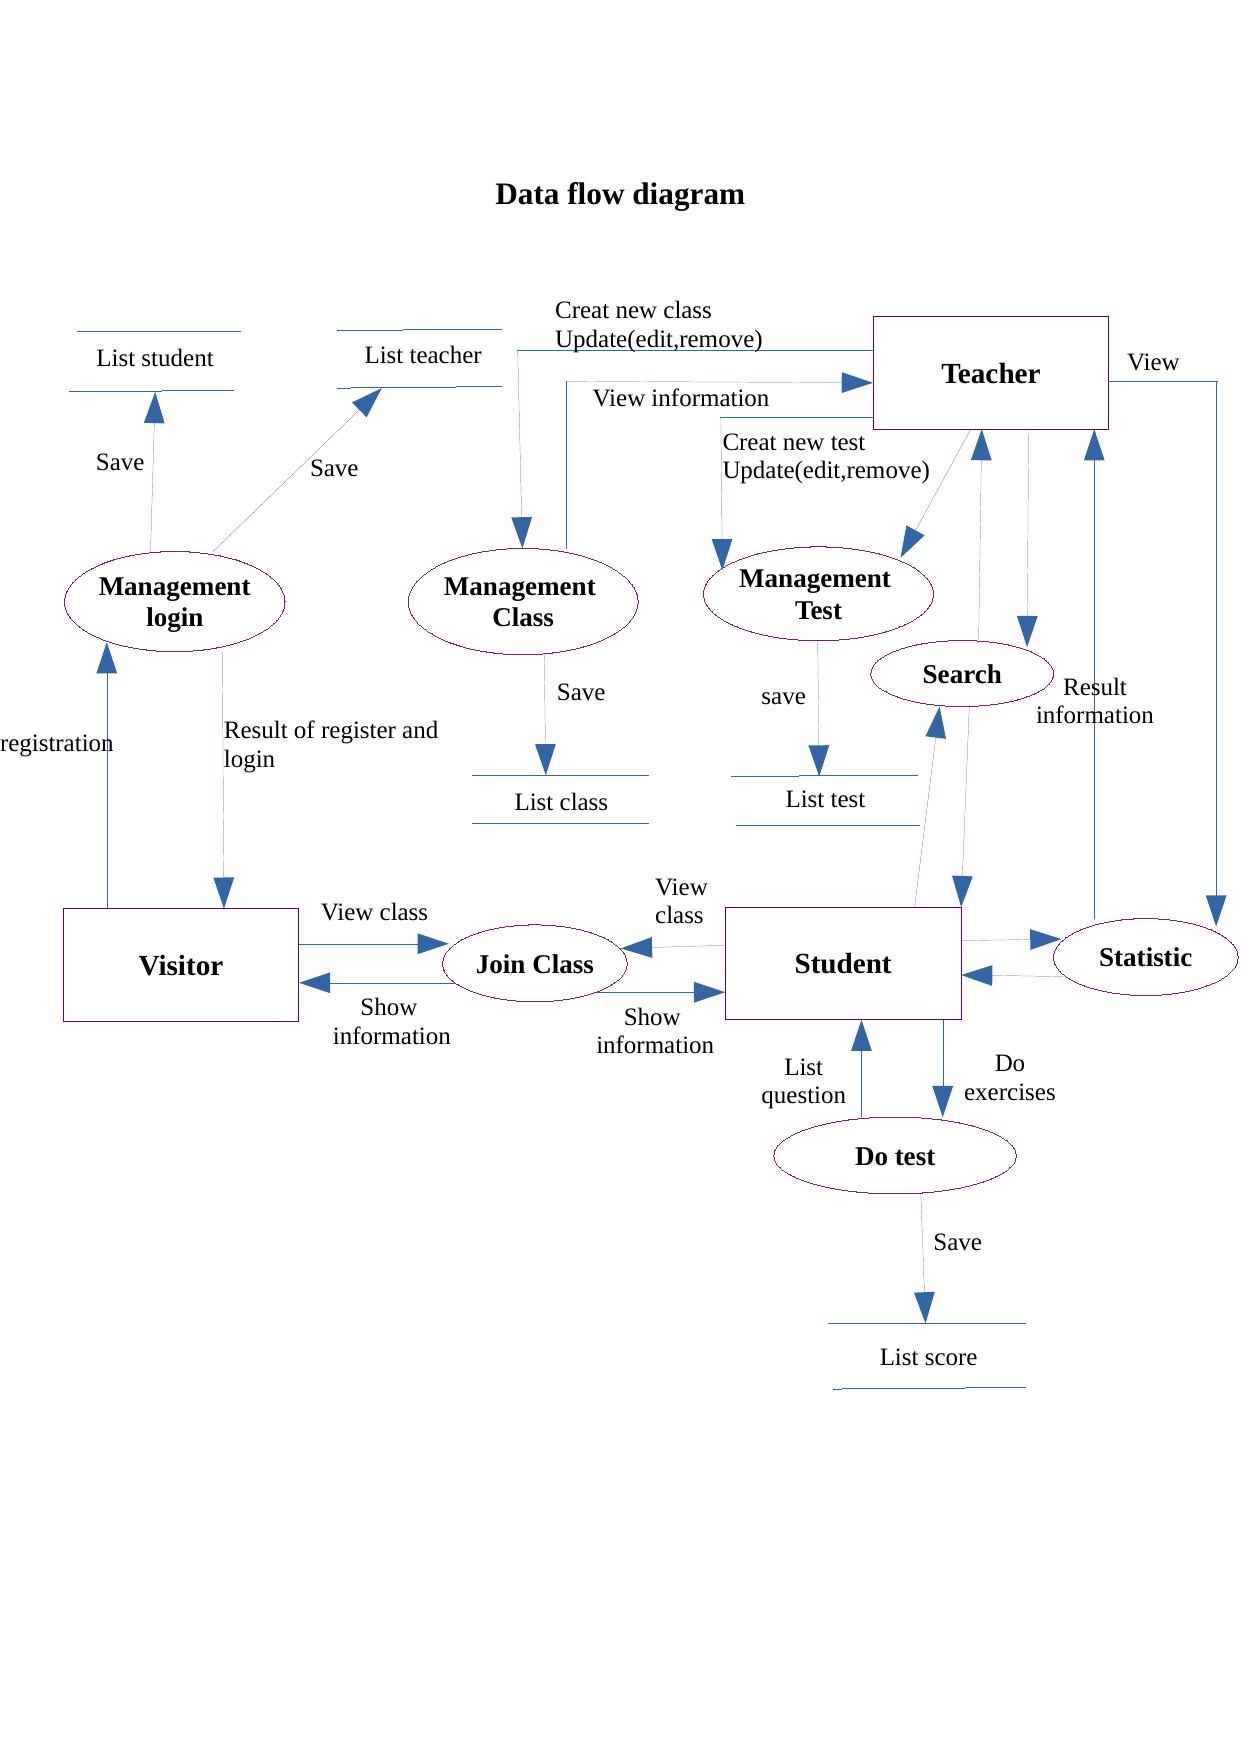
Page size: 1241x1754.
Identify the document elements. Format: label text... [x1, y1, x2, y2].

text Data flow diagram [118, 176, 1122, 212]
